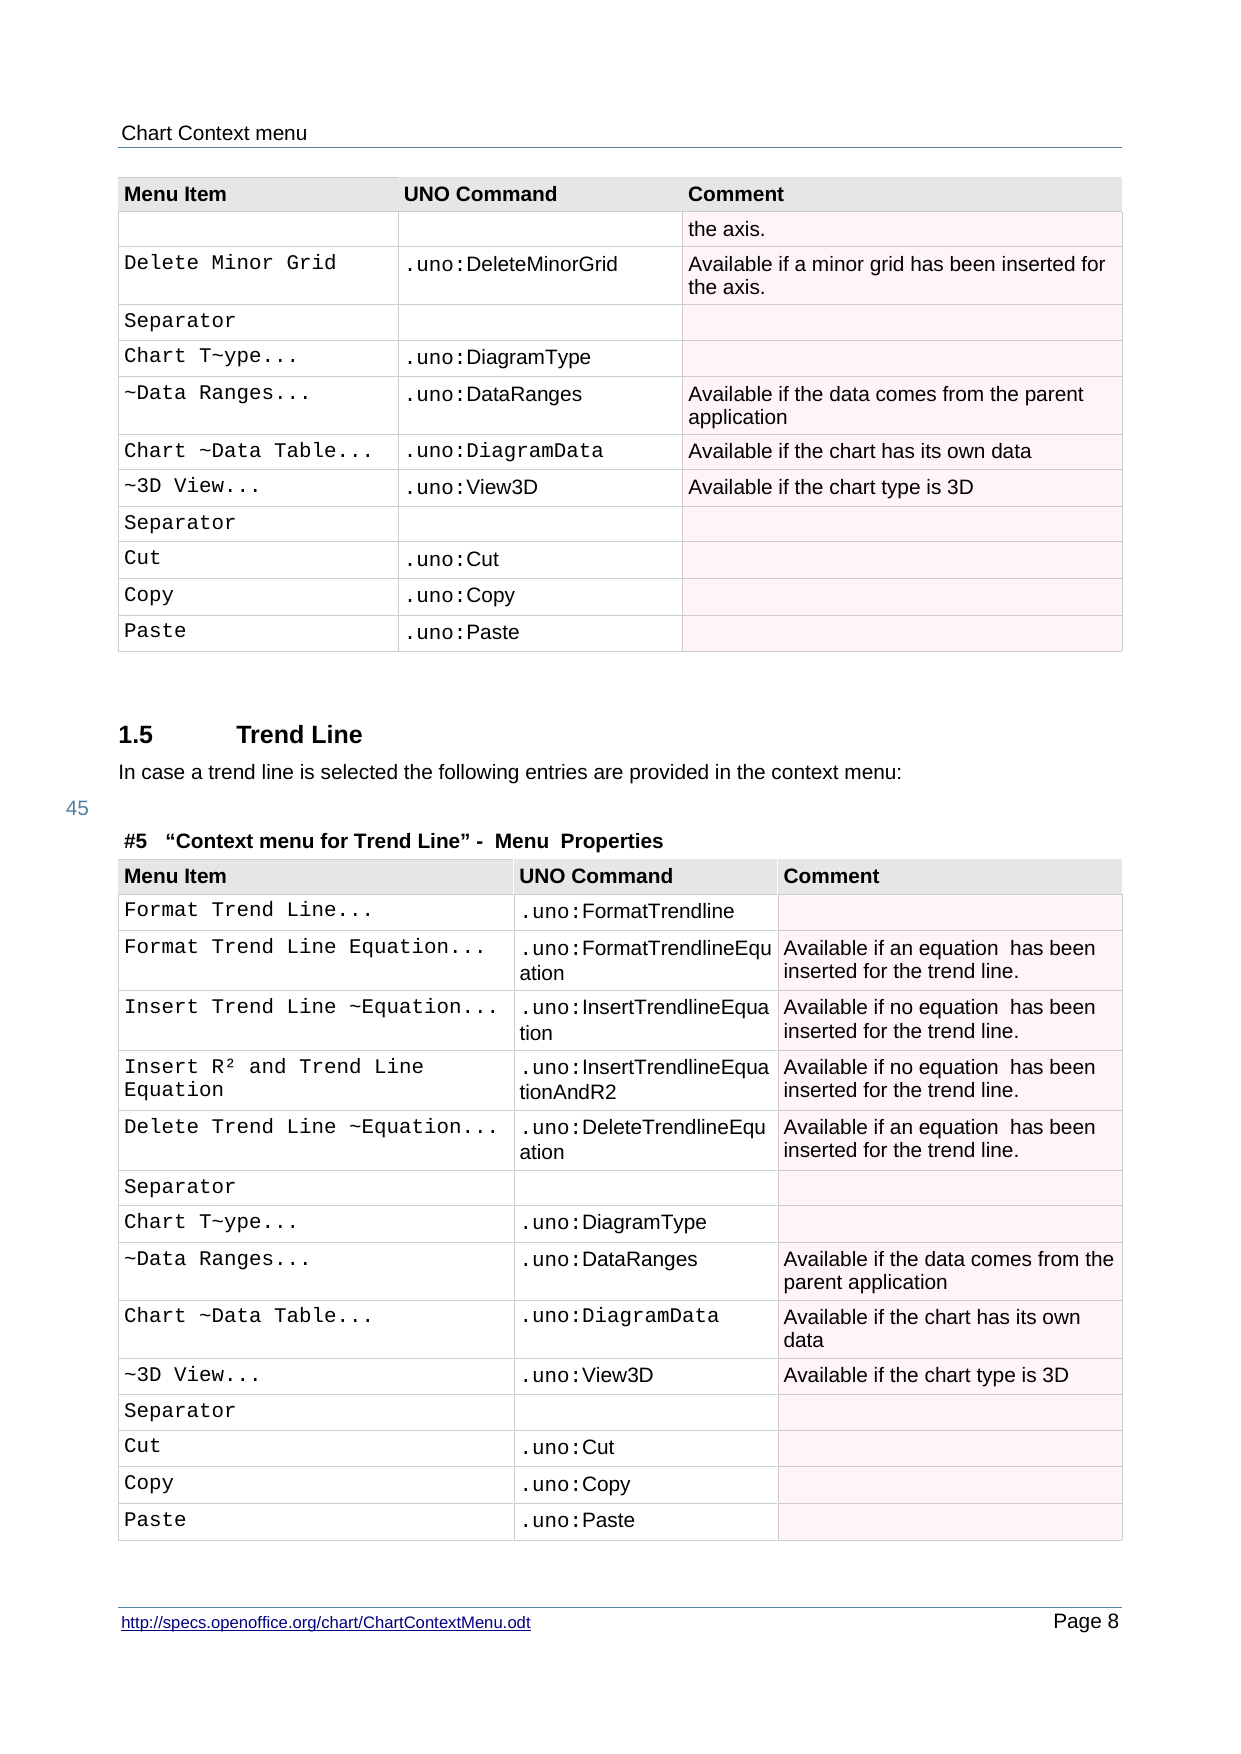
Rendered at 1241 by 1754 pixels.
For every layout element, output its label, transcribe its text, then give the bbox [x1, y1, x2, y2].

table_cell Available if the chart type is 3D [683, 470, 1122, 506]
table_cell Available if the chart has its own data [779, 1301, 1122, 1358]
table_cell [399, 507, 682, 541]
table_cell .uno:InsertTrendlineEquation [515, 991, 777, 1050]
table_cell .uno:DiagramData [399, 435, 682, 469]
table_cell [399, 212, 682, 246]
table_cell [683, 341, 1122, 376]
table_cell .uno:DiagramType [399, 341, 682, 376]
table_cell ~Data Ranges... [119, 377, 398, 434]
table_cell [779, 1467, 1122, 1503]
table_cell .uno:Cut [399, 542, 682, 578]
table_cell .uno:Copy [515, 1467, 777, 1503]
table_cell Chart T~ype... [119, 341, 398, 376]
table_cell Chart T~ype... [119, 1206, 513, 1242]
table_cell [779, 1431, 1122, 1466]
table_cell the axis. [683, 212, 1122, 246]
table_cell Available if a minor grid has been inserted for the axis. [683, 247, 1122, 304]
table_cell Paste [119, 616, 398, 651]
table_cell .uno:View3D [399, 470, 682, 506]
table_cell Available if the chart has its own data [683, 435, 1122, 469]
table_cell Copy [119, 579, 398, 615]
table_cell Format Trend Line... [119, 895, 513, 930]
table_header Comment [778, 859, 1122, 894]
table_cell .uno:Copy [399, 579, 682, 615]
table_cell Separator [119, 1171, 513, 1205]
table_cell [515, 1171, 777, 1205]
table_cell Insert R² and Trend Line Equation [119, 1051, 513, 1110]
table_cell Separator [119, 305, 398, 340]
table_cell .uno:Cut [515, 1431, 777, 1466]
text In case a trend line is selected the following entries are provided in the context menu: [118, 760, 1122, 784]
table_cell .uno:DeleteTrendlineEquation [515, 1111, 777, 1170]
table_cell Cut [119, 1431, 513, 1466]
table_cell Available if the data comes from the parent application [779, 1243, 1122, 1300]
table_cell .uno:DiagramType [515, 1206, 777, 1242]
table_cell Delete Minor Grid [119, 247, 398, 304]
table_cell [779, 1171, 1122, 1205]
table_cell Format Trend Line Equation... [119, 931, 513, 990]
table_cell .uno:FormatTrendline [515, 895, 777, 930]
table_cell [683, 305, 1122, 340]
table_cell Delete Trend Line ~Equation... [119, 1111, 513, 1170]
table_cell [515, 1395, 777, 1430]
table_cell [779, 1206, 1122, 1242]
table_cell ~3D View... [119, 470, 398, 506]
table_header Comment [682, 177, 1122, 211]
table_cell Paste [119, 1504, 513, 1540]
subtitle Trend Line [118, 721, 1122, 749]
table_cell .uno:View3D [515, 1359, 777, 1394]
table_cell Chart ~Data Table... [119, 435, 398, 469]
table_cell [779, 895, 1122, 930]
table_header “Context menu for Trend Line” - Menu Properties [118, 824, 1122, 859]
table_cell ~Data Ranges... [119, 1243, 513, 1300]
table_cell [683, 579, 1122, 615]
table_cell Separator [119, 1395, 513, 1430]
table_cell .uno:FormatTrendlineEquation [515, 931, 777, 990]
table_header UNO Command [398, 177, 682, 211]
table_cell Cut [119, 542, 398, 578]
table_cell [399, 305, 682, 340]
table_header Menu Item [118, 860, 513, 894]
table_cell Separator [119, 507, 398, 541]
table_cell .uno:DataRanges [515, 1243, 777, 1300]
table_cell Available if no equation has been inserted for the trend line. [779, 1051, 1122, 1110]
table_cell .uno:Paste [399, 616, 682, 651]
table_cell Available if the chart type is 3D [779, 1359, 1122, 1394]
table_cell Available if an equation has been inserted for the trend line. [779, 931, 1122, 990]
table_cell Insert Trend Line ~Equation... [119, 991, 513, 1050]
table_cell [683, 507, 1122, 541]
table_cell .uno:DiagramData [515, 1301, 777, 1358]
table_cell .uno:DataRanges [399, 377, 682, 434]
table_cell Available if no equation has been inserted for the trend line. [779, 991, 1122, 1050]
table_header UNO Command [514, 859, 777, 894]
table_cell .uno:Paste [515, 1504, 777, 1540]
table_cell [779, 1504, 1122, 1540]
table_cell ~3D View... [119, 1359, 513, 1394]
table_cell [683, 542, 1122, 578]
table_cell Available if an equation has been inserted for the trend line. [779, 1111, 1122, 1170]
table_cell [119, 212, 398, 246]
table_cell Chart ~Data Table... [119, 1301, 513, 1358]
table_cell [779, 1395, 1122, 1430]
table_cell [683, 616, 1122, 651]
table_cell .uno:DeleteMinorGrid [399, 247, 682, 304]
table_cell Copy [119, 1467, 513, 1503]
table_cell .uno:InsertTrendlineEquationAndR2 [515, 1051, 777, 1110]
table_header Menu Item [118, 178, 398, 211]
table_cell Available if the data comes from the parent application [683, 377, 1122, 434]
